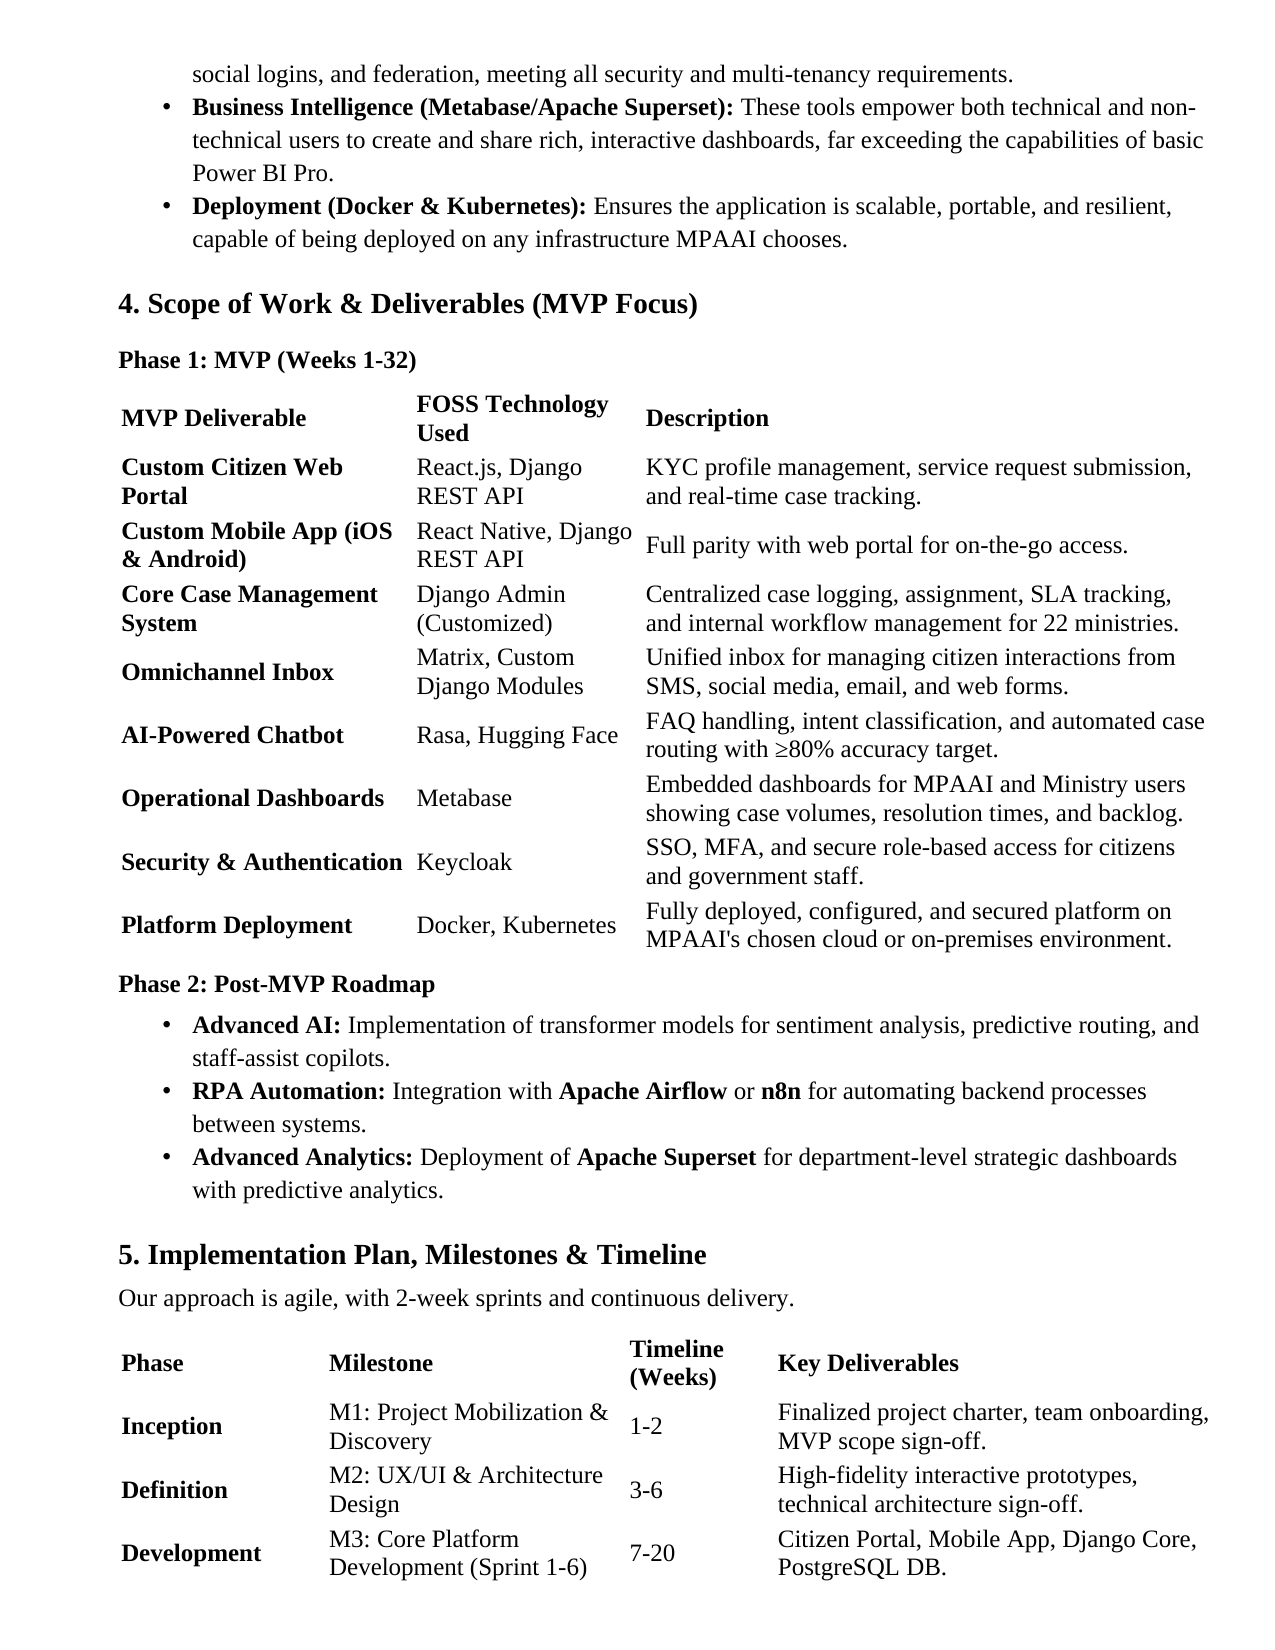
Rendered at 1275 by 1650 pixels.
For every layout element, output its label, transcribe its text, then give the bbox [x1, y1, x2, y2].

table_header Timeline (Weeks) [626, 1331, 775, 1394]
table_cell Fully deployed, configured, and secured platform on MPAAI's chosen cloud or on-premises environment. [643, 893, 1216, 956]
table_cell Core Case Management System [118, 576, 413, 639]
table_cell React.js, Django REST API [414, 450, 643, 513]
table_header FOSS Technology Used [414, 386, 643, 449]
table_cell Operational Dashboards [118, 766, 413, 829]
table_cell Embedded dashboards for MPAAI and Ministry users showing case volumes, resolution times, and backlog. [643, 766, 1216, 829]
table_cell Metabase [414, 766, 643, 829]
table_cell Security & Authentication [118, 830, 413, 893]
list RPA Automation: Integration with Apache Airflow or n8n for automating backend processes between systems. [162, 1076, 1216, 1138]
list Deployment (Docker & Kubernetes): Ensures the application is scalable, portable, and resilient, capable of being deployed on any infrastructure MPAAI chooses. [162, 191, 1216, 253]
table_header Phase [118, 1331, 326, 1394]
table_cell FAQ handling, intent classification, and automated case routing with ≥80% accuracy target. [643, 703, 1216, 766]
table_cell Keycloak [414, 830, 643, 893]
table_cell Unified inbox for managing citizen interactions from SMS, social media, email, and web forms. [643, 640, 1216, 703]
subtitle Phase 1: MVP (Weeks 1-32) [118, 345, 1216, 374]
table_cell Inception [118, 1394, 326, 1457]
table_cell High-fidelity interactive prototypes, technical architecture sign-off. [775, 1458, 1216, 1521]
table_cell React Native, Django REST API [414, 513, 643, 576]
table_cell 3-6 [626, 1458, 775, 1521]
table_cell SSO, MFA, and secure role-based access for citizens and government staff. [643, 830, 1216, 893]
table_cell Custom Citizen Web Portal [118, 450, 413, 513]
table_cell Docker, Kubernetes [414, 893, 643, 956]
subtitle Phase 2: Post-MVP Roadmap [118, 969, 1216, 997]
list Advanced AI: Implementation of transformer models for sentiment analysis, predictive routing, and staff-assist copilots. [162, 1010, 1216, 1072]
subtitle 4. Scope of Work & Deliverables (MVP Focus) [118, 286, 1216, 320]
subtitle 5. Implementation Plan, Milestones & Timeline [118, 1237, 1216, 1271]
table_header Milestone [326, 1331, 626, 1394]
table_header Description [643, 386, 1216, 449]
table_cell Platform Deployment [118, 893, 413, 956]
table_header MVP Deliverable [118, 386, 413, 449]
table_cell 7-20 [626, 1521, 775, 1584]
table_cell Custom Mobile App (iOS & Android) [118, 513, 413, 576]
text Our approach is agile, with 2-week sprints and continuous delivery. [118, 1283, 1216, 1312]
table_cell Finalized project charter, team onboarding, MVP scope sign-off. [775, 1394, 1216, 1457]
table_cell M1: Project Mobilization & Discovery [326, 1394, 626, 1457]
table_cell Full parity with web portal for on-the-go access. [643, 513, 1216, 576]
table_cell KYC profile management, service request submission, and real-time case tracking. [643, 450, 1216, 513]
table_cell 1-2 [626, 1394, 775, 1457]
table_cell M2: UX/UI & Architecture Design [326, 1458, 626, 1521]
list Advanced Analytics: Deployment of Apache Superset for department-level strategic dashboards with predictive analytics. [162, 1142, 1216, 1204]
table_cell Citizen Portal, Mobile App, Django Core, PostgreSQL DB. [775, 1521, 1216, 1584]
list social logins, and federation, meeting all security and multi-tenancy requirements. [162, 59, 1216, 88]
table_header Key Deliverables [775, 1331, 1216, 1394]
table_cell Omnichannel Inbox [118, 640, 413, 703]
table_cell Development [118, 1521, 326, 1584]
table_cell Definition [118, 1458, 326, 1521]
table_cell Centralized case logging, assignment, SLA tracking, and internal workflow management for 22 ministries. [643, 576, 1216, 639]
list Business Intelligence (Metabase/Apache Superset): These tools empower both technical and non-technical users to create and share rich, interactive dashboards, far exceeding the capabilities of basic Power BI Pro. [162, 92, 1216, 187]
table_cell Rasa, Hugging Face [414, 703, 643, 766]
table_cell Django Admin (Customized) [414, 576, 643, 639]
table_cell Matrix, Custom Django Modules [414, 640, 643, 703]
table_cell M3: Core Platform Development (Sprint 1-6) [326, 1521, 626, 1584]
table_cell AI-Powered Chatbot [118, 703, 413, 766]
